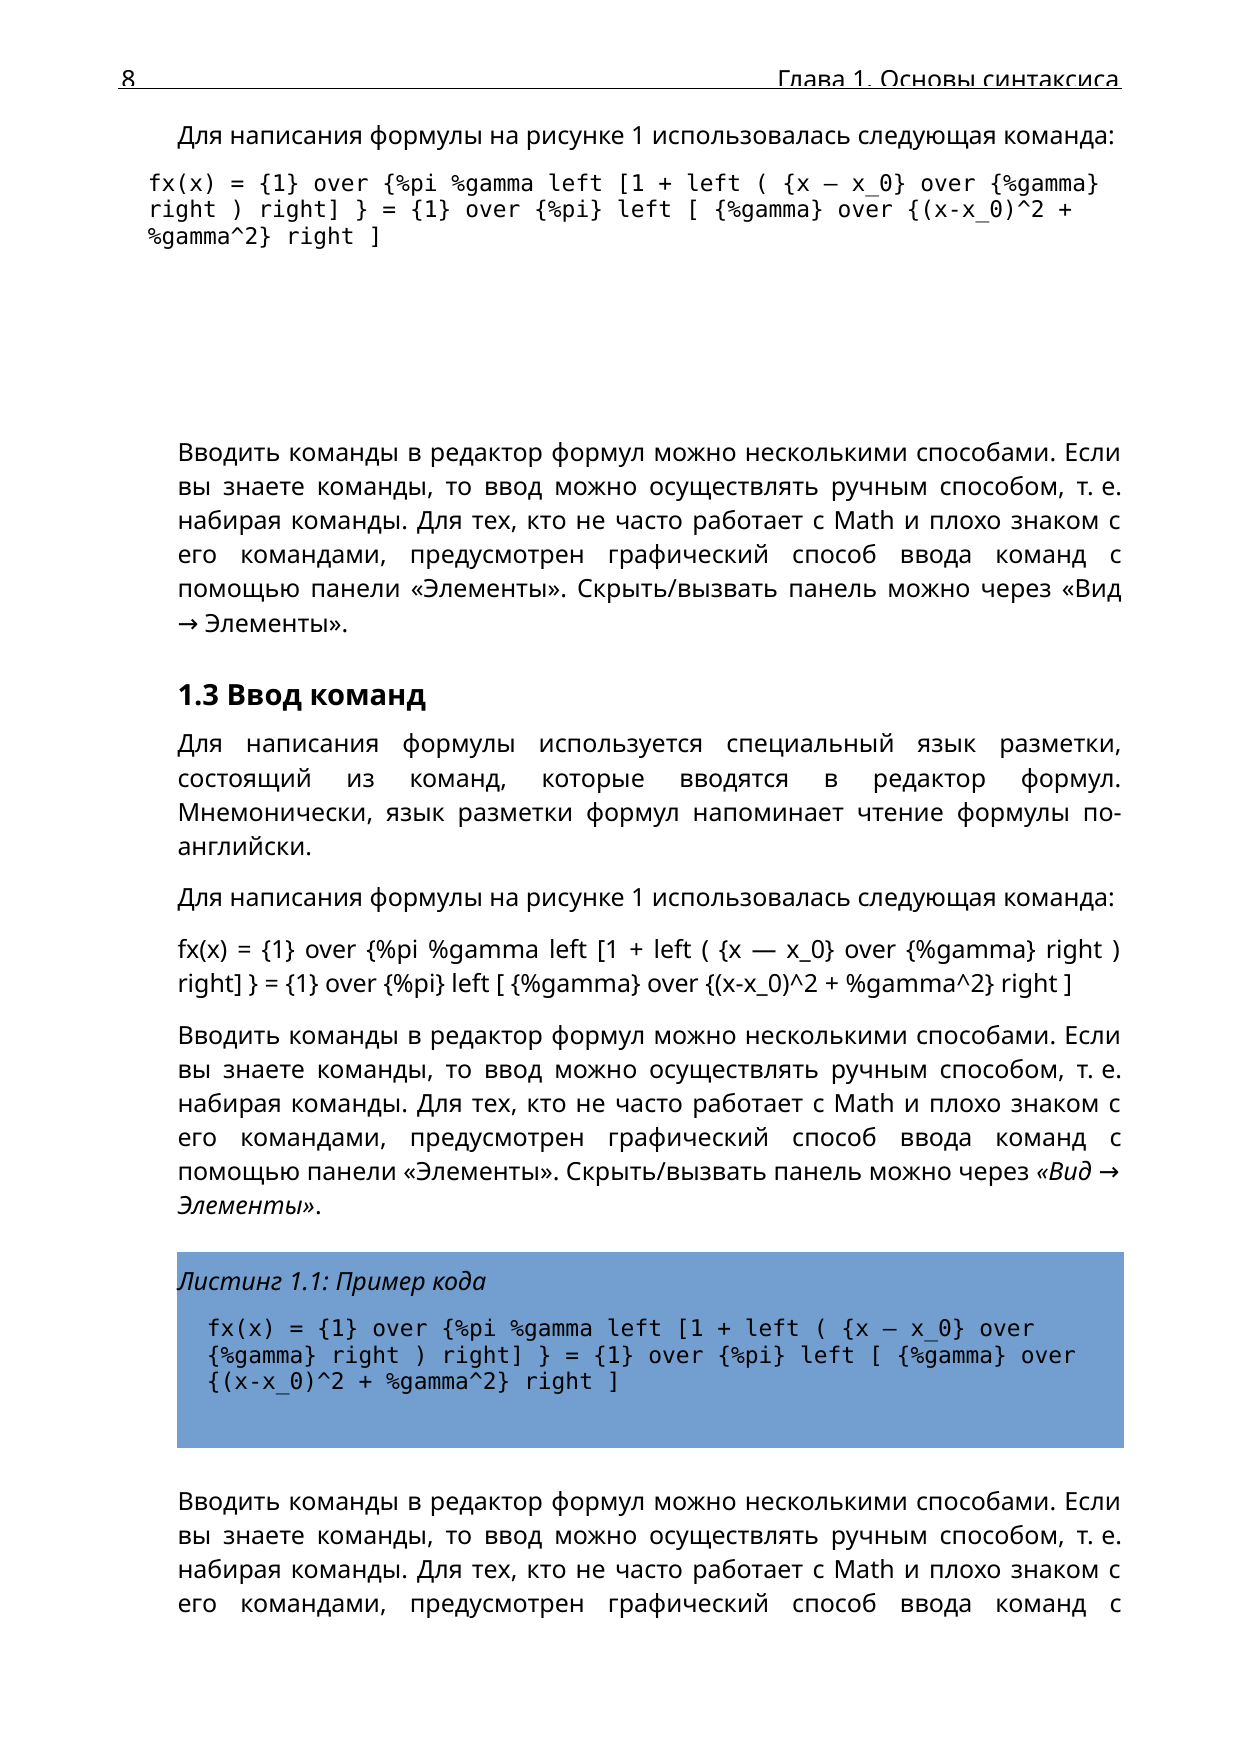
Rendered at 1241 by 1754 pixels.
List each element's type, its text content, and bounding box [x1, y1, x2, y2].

text fx(x) = {1} over {%pi %gamma left [1 + left ( {x — x_0} over {%gamma} right ) right] } = {1} over {%pi} left [ {%gamma} over {(x-x_0)^2 + %gamma^2} right ] [177, 932, 1122, 1000]
text Для написания формулы на рисунке 1 использовалась следующая команда: [177, 118, 1122, 152]
text Вводить команды в редактор формул можно несколькими способами. Если вы знаете команды, то ввод можно осуществлять ручным способом, т. е. набирая команды. Для тех, кто не часто работает с Math и плохо знаком с его командами, предусмотрен графический способ ввода команд с [177, 1484, 1122, 1620]
list fx(x) = {1} over {%pi %gamma left [1 + left ( {x — x_0} over {%gamma} right ) right] } = {1} over {%pi} left [ {%gamma} over {(x-x_0)^2 + %gamma^2} right ] [148, 170, 1122, 250]
list Листинг 1.1: Пример кода [177, 1263, 1124, 1297]
list fx(x) = {1} over {%pi %gamma left [1 + left ( {x — x_0} over {%gamma} right ) right] } = {1} over {%pi} left [ {%gamma} over {(x-x_0)^2 + %gamma^2} right ] [207, 1315, 1124, 1395]
text Для написания формулы на рисунке 1 использовалась следующая команда: [177, 880, 1122, 914]
text Для написания формулы используется специальный язык разметки, состоящий из команд, которые вводятся в редактор формул. Мнемонически, язык разметки формул напоминает чтение формулы по-английски. [177, 726, 1122, 862]
text Вводить команды в редактор формул можно несколькими способами. Если вы знаете команды, то ввод можно осуществлять ручным способом, т. е. набирая команды. Для тех, кто не часто работает с Math и плохо знаком с его командами, предусмотрен графический способ ввода команд с помощью панели «Элементы». Скрыть/вызвать панель можно через «Вид → Элементы». [177, 1018, 1122, 1222]
text Вводить команды в редактор формул можно несколькими способами. Если вы знаете команды, то ввод можно осуществлять ручным способом, т. е. набирая команды. Для тех, кто не часто работает с Math и плохо знаком с его командами, предусмотрен графический способ ввода команд с помощью панели «Элементы». Скрыть/вызвать панель можно через «Вид → Элементы». [177, 435, 1122, 639]
title Ввод команд [177, 675, 1122, 714]
